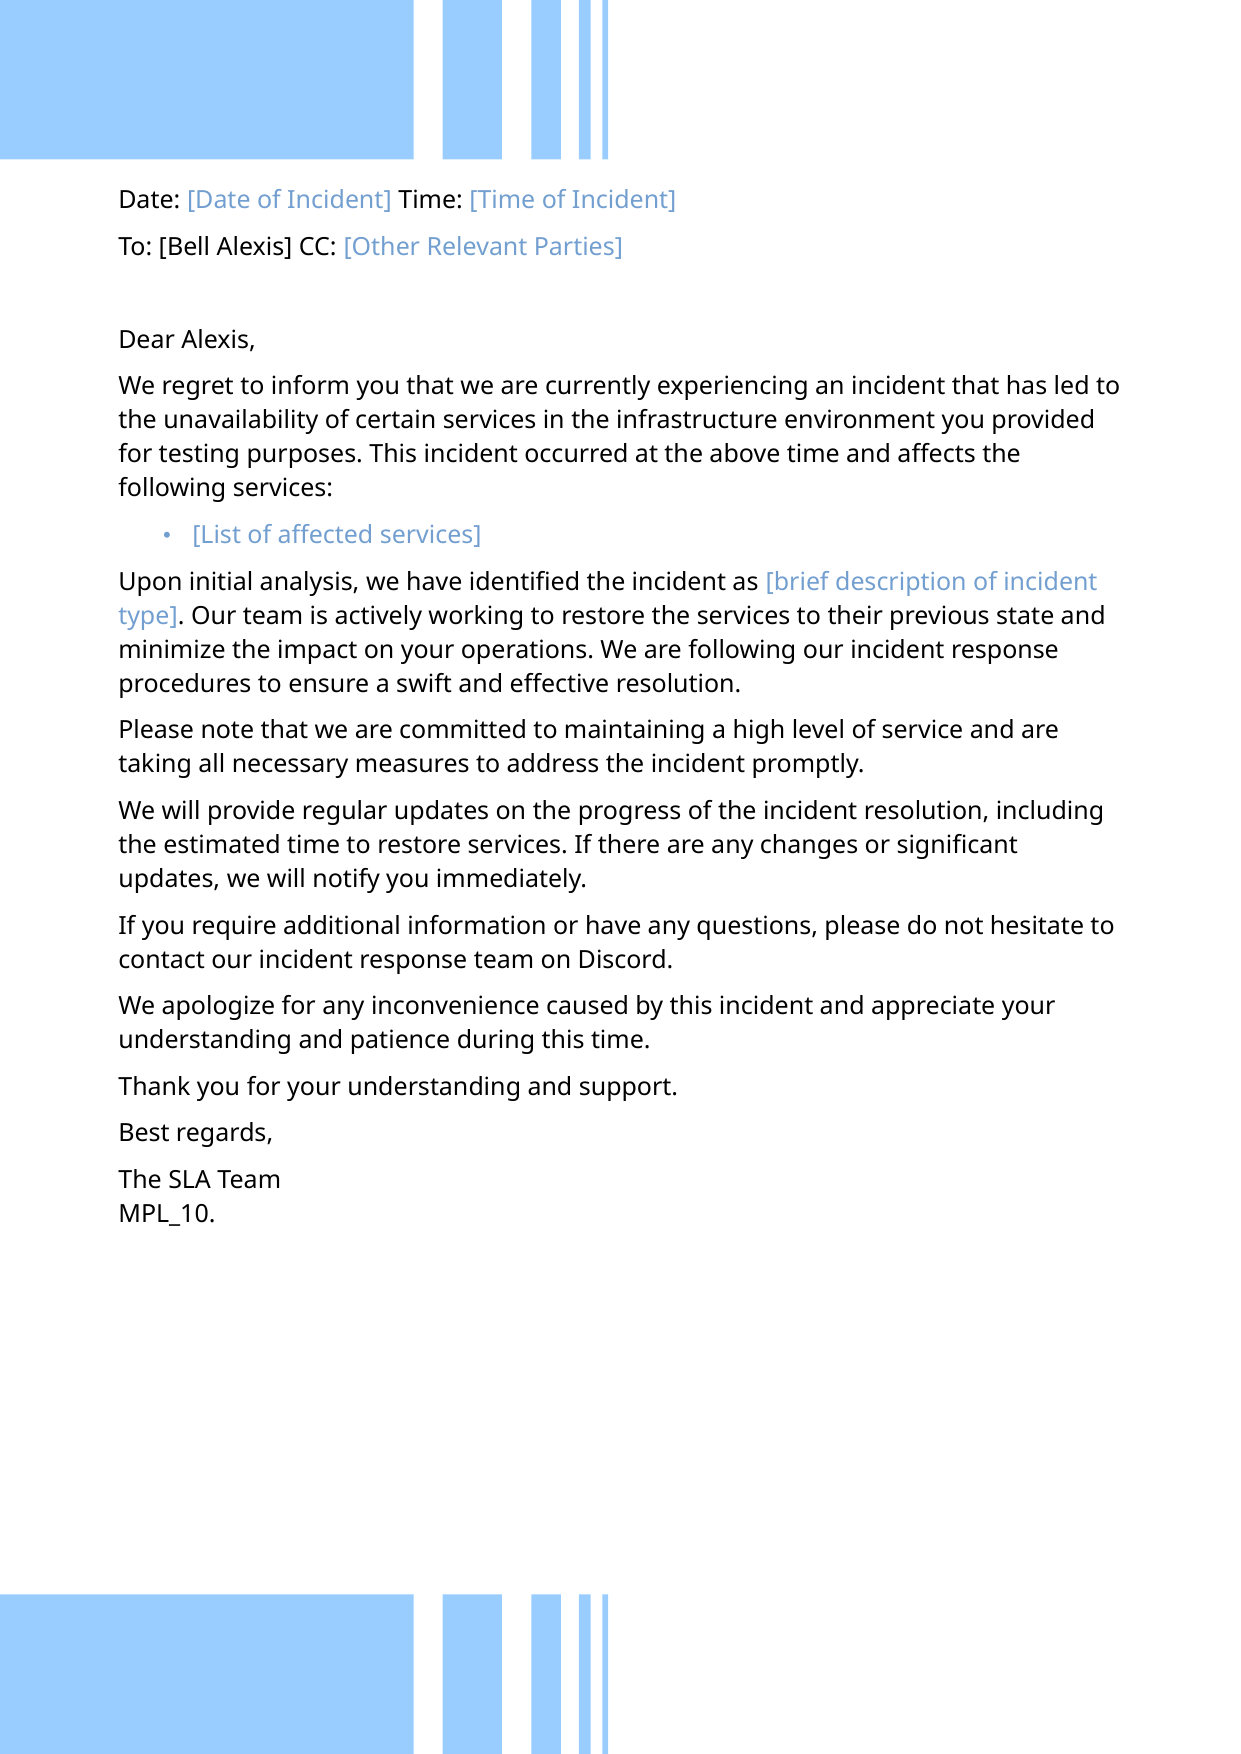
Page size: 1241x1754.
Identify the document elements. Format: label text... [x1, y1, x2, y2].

text Date: [Date of Incident] Time: [Time of Incident] [118, 182, 1122, 216]
text We regret to inform you that we are currently experiencing an incident that has led to the unavailability of certain services in the infrastructure environment you provided for testing purposes. This incident occurred at the above time and affects the following services: [118, 368, 1122, 504]
text We apologize for any inconvenience caused by this incident and appreciate your understanding and patience during this time. [118, 988, 1122, 1056]
text Thank you for your understanding and support. [118, 1068, 1122, 1103]
text We will provide regular updates on the progress of the incident resolution, including the estimated time to restore services. If there are any changes or significant updates, we will notify you immediately. [118, 793, 1122, 895]
list [List of affected services] [162, 517, 1122, 551]
text The SLA Team MPL_10. [118, 1162, 1122, 1230]
text Dear Alexis, [118, 321, 1122, 355]
text Upon initial analysis, we have identified the incident as [brief description of incident type]. Our team is actively working to restore the services to their previous state and minimize the impact on your operations. We are following our incident response procedures to ensure a swift and effective resolution. [118, 563, 1122, 699]
text Please note that we are committed to maintaining a high level of service and are taking all necessary measures to address the incident promptly. [118, 712, 1122, 780]
text To: [Bell Alexis] CC: [Other Relevant Parties] [118, 228, 1122, 262]
text Best regards, [118, 1115, 1122, 1149]
text If you require additional information or have any questions, please do not hesitate to contact our incident response team on Discord. [118, 907, 1122, 975]
